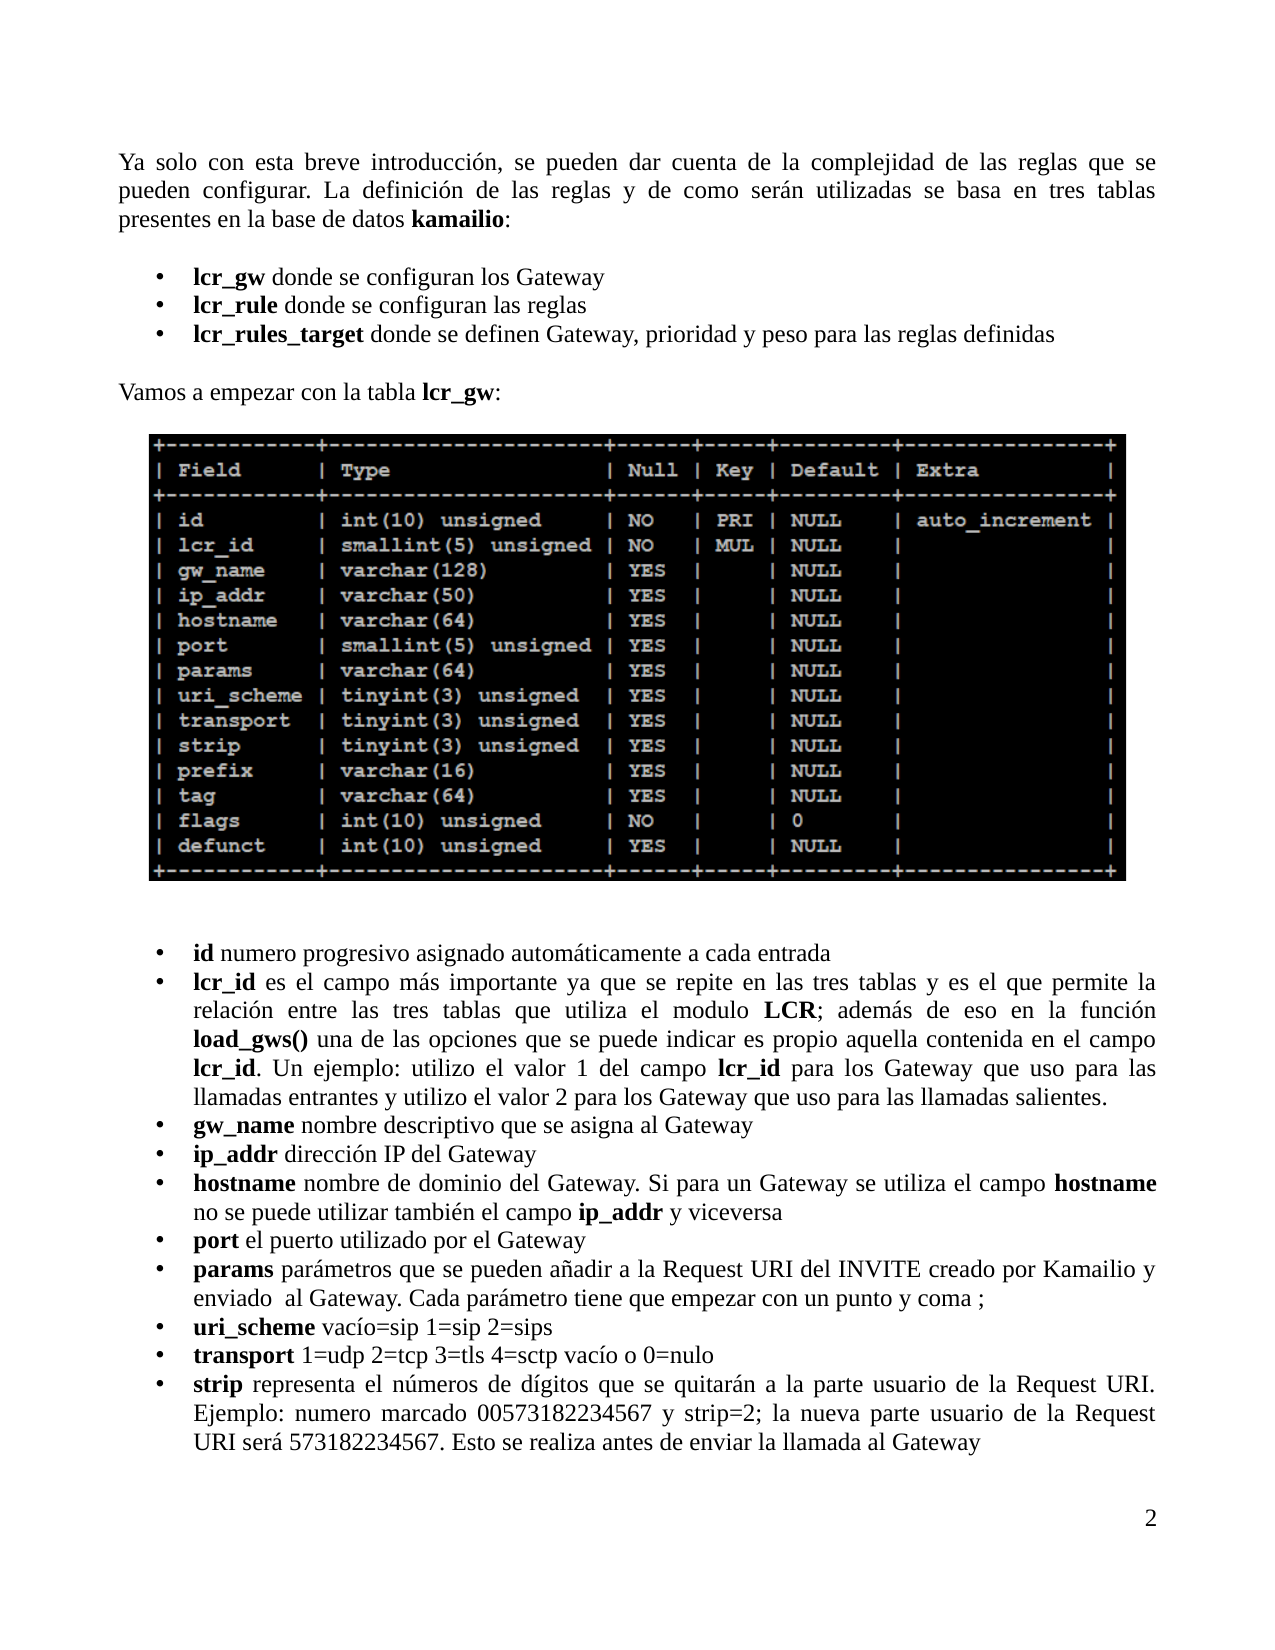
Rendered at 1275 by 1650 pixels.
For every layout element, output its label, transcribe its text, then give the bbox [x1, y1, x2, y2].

list port el puerto utilizado por el Gateway [156, 1226, 1157, 1254]
list lcr_rules_target donde se definen Gateway, prioridad y peso para las reglas definidas [156, 319, 1157, 348]
list strip representa el números de dígitos que se quitarán a la parte usuario de la Request URI. Ejemplo: numero marcado 00573182234567 y strip=2; la nueva parte usuario de la Request URI será 573182234567. Esto se realiza antes de enviar la llamada al Gateway [156, 1369, 1157, 1456]
list lcr_rule donde se configuran las reglas [156, 291, 1157, 319]
list ip_addr dirección IP del Gateway [156, 1139, 1157, 1168]
list params parámetros que se pueden añadir a la Request URI del INVITE creado por Kamailio y enviado al Gateway. Cada parámetro tiene que empezar con un punto y coma ; [156, 1254, 1157, 1312]
list lcr_gw donde se configuran los Gateway [156, 262, 1157, 291]
list hostname nombre de dominio del Gateway. Si para un Gateway se utiliza el campo hostname no se puede utilizar también el campo ip_addr y viceversa [156, 1168, 1157, 1226]
picture [148, 434, 1127, 881]
list transport 1=udp 2=tcp 3=tls 4=sctp vacío o 0=nulo [156, 1341, 1157, 1369]
list uri_scheme vacío=sip 1=sip 2=sips [156, 1312, 1157, 1341]
list gw_name nombre descriptivo que se asigna al Gateway [156, 1111, 1157, 1139]
list lcr_id es el campo más importante ya que se repite en las tres tablas y es el que permite la relación entre las tres tablas que utiliza el modulo LCR; además de eso en la función load_gws() una de las opciones que se puede indicar es propio aquella contenida en el campo lcr_id. Un ejemplo: utilizo el valor 1 del campo lcr_id para los Gateway que uso para las llamadas entrantes y utilizo el valor 2 para los Gateway que uso para las llamadas salientes. [156, 967, 1157, 1111]
text Vamos a empezar con la tabla lcr_gw: [118, 377, 1157, 406]
list id numero progresivo asignado automáticamente a cada entrada [156, 938, 1157, 967]
text Ya solo con esta breve introducción, se pueden dar cuenta de la complejidad de las reglas que se pueden configurar. La definición de las reglas y de como serán utilizadas se basa en tres tablas presentes en la base de datos kamailio: [118, 147, 1157, 233]
